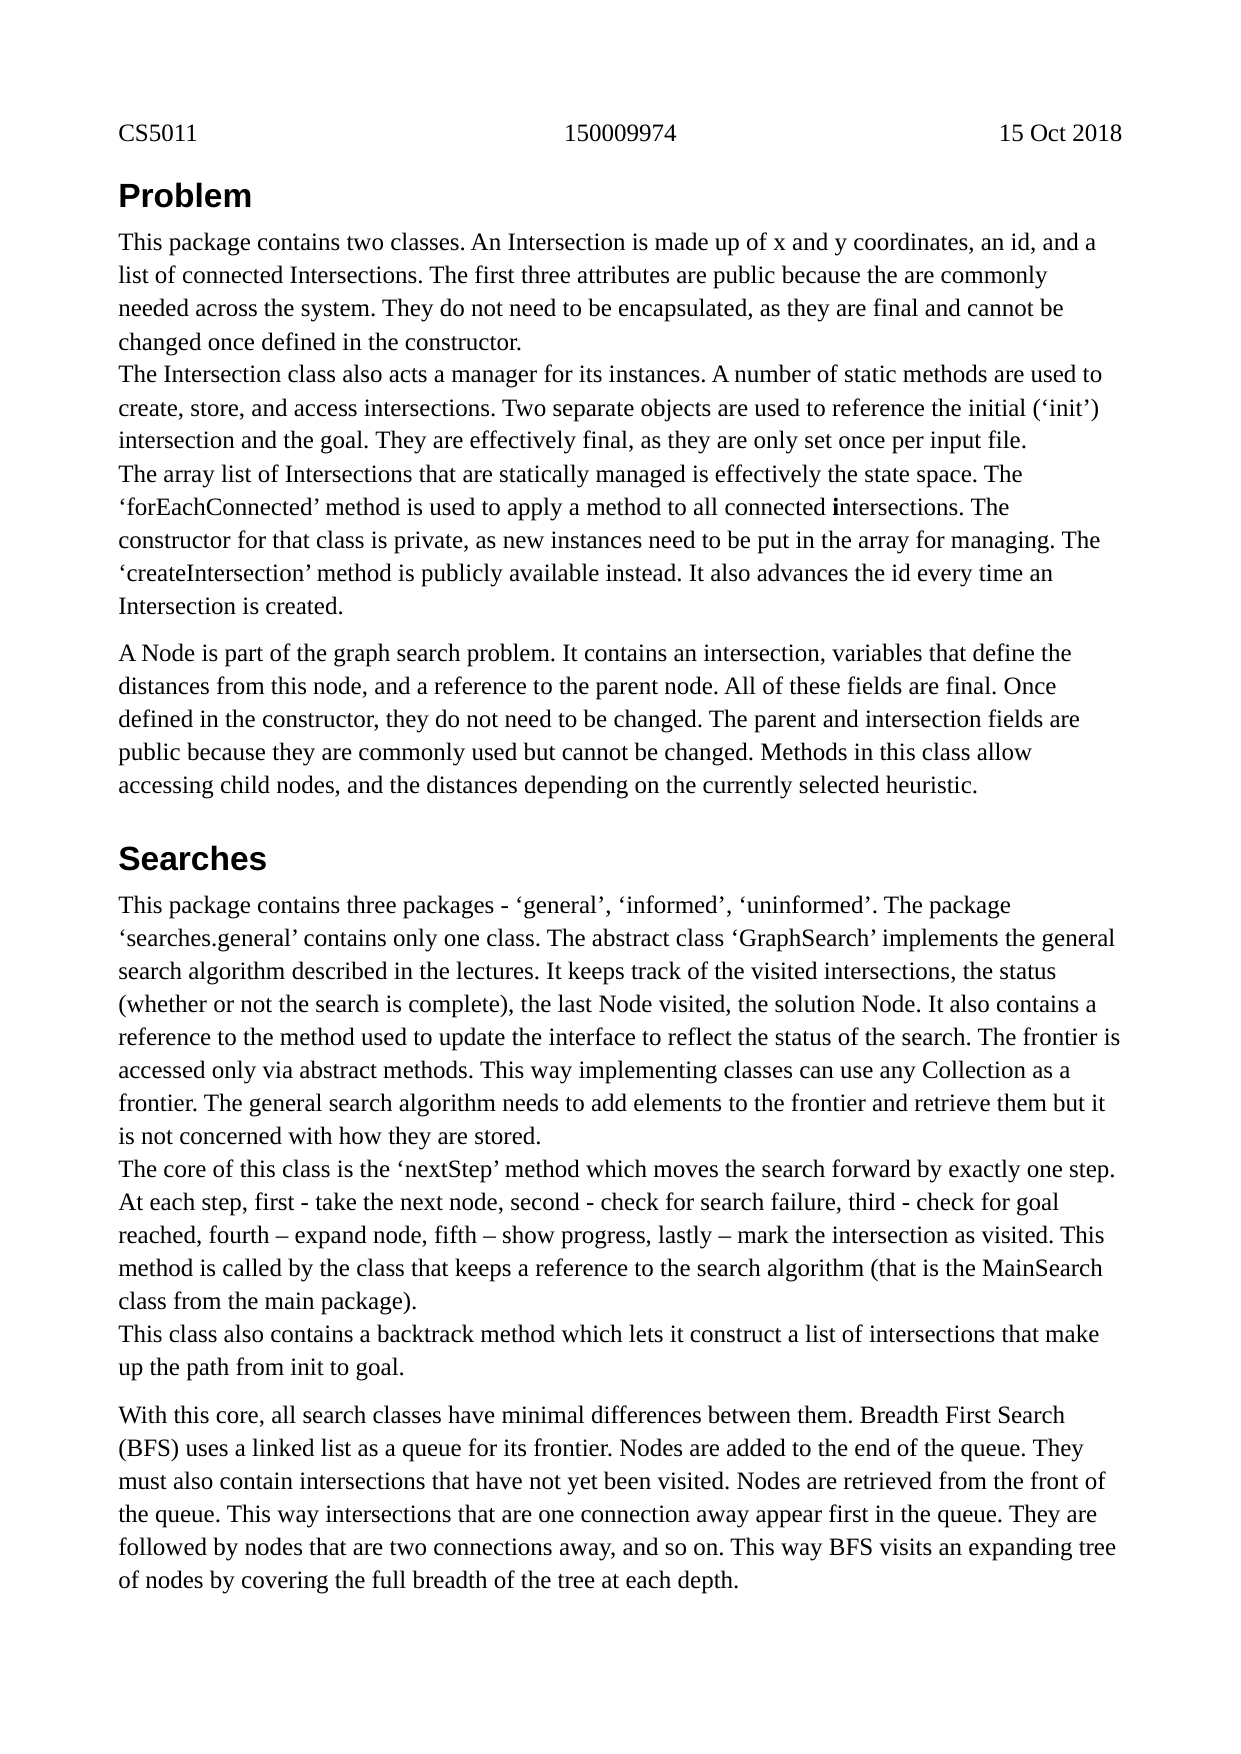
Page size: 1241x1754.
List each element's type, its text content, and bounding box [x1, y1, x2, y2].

text A Node is part of the graph search problem. It contains an intersection, variables that define the distances from this node, and a reference to the parent node. All of these fields are final. Once defined in the constructor, they do not need to be changed. The parent and intersection fields are public because they are commonly used but cannot be changed. Methods in this class allow accessing child nodes, and the distances depending on the currently selected heuristic. [118, 638, 1122, 799]
text With this core, all search classes have minimal differences between them. Breadth First Search (BFS) uses a linked list as a queue for its frontier. Nodes are added to the end of the queue. They must also contain intersections that have not yet been visited. Nodes are retrieved from the front of the queue. This way intersections that are one connection away appear first in the queue. They are followed by nodes that are two connections away, and so on. This way BFS visits an expanding tree of nodes by covering the full breadth of the tree at each depth. [118, 1400, 1122, 1594]
subtitle Problem [118, 176, 1122, 215]
text This package contains two classes. An Intersection is made up of x and y coordinates, an id, and a list of connected Intersections. The first three attributes are public because the are commonly needed across the system. They do not need to be encapsulated, as they are final and cannot be changed once defined in the constructor. The Intersection class also acts a manager for its instances. A number of static methods are used to create, store, and access intersections. Two separate objects are used to reference the initial (‘init’) intersection and the goal. They are effectively final, as they are only set once per input file. The array list of Intersections that are statically managed is effectively the state space. The ‘forEachConnected’ method is used to apply a method to all connected intersections. The constructor for that class is private, as new instances need to be put in the array for managing. The ‘createIntersection’ method is publicly available instead. It also advances the id every time an Intersection is created. [118, 227, 1122, 619]
text This package contains three packages - ‘general’, ‘informed’, ‘uninformed’. The package ‘searches.general’ contains only one class. The abstract class ‘GraphSearch’ implements the general search algorithm described in the lectures. It keeps track of the visited intersections, the status (whether or not the search is complete), the last Node visited, the solution Node. It also contains a reference to the method used to update the interface to reflect the status of the search. The frontier is accessed only via abstract methods. This way implementing classes can use any Collection as a frontier. The general search algorithm needs to add elements to the frontier and retrieve them but it is not concerned with how they are stored. The core of this class is the ‘nextStep’ method which moves the search forward by exactly one step. At each step, first - take the next node, second - check for search failure, third - check for goal reached, fourth – expand node, fifth – show progress, lastly – mark the intersection as visited. This method is called by the class that keeps a reference to the search algorithm (that is the MainSearch class from the main package). This class also contains a backtrack method which lets it construct a list of intersections that make up the path from init to goal. [118, 890, 1122, 1381]
subtitle Searches [118, 839, 1122, 877]
